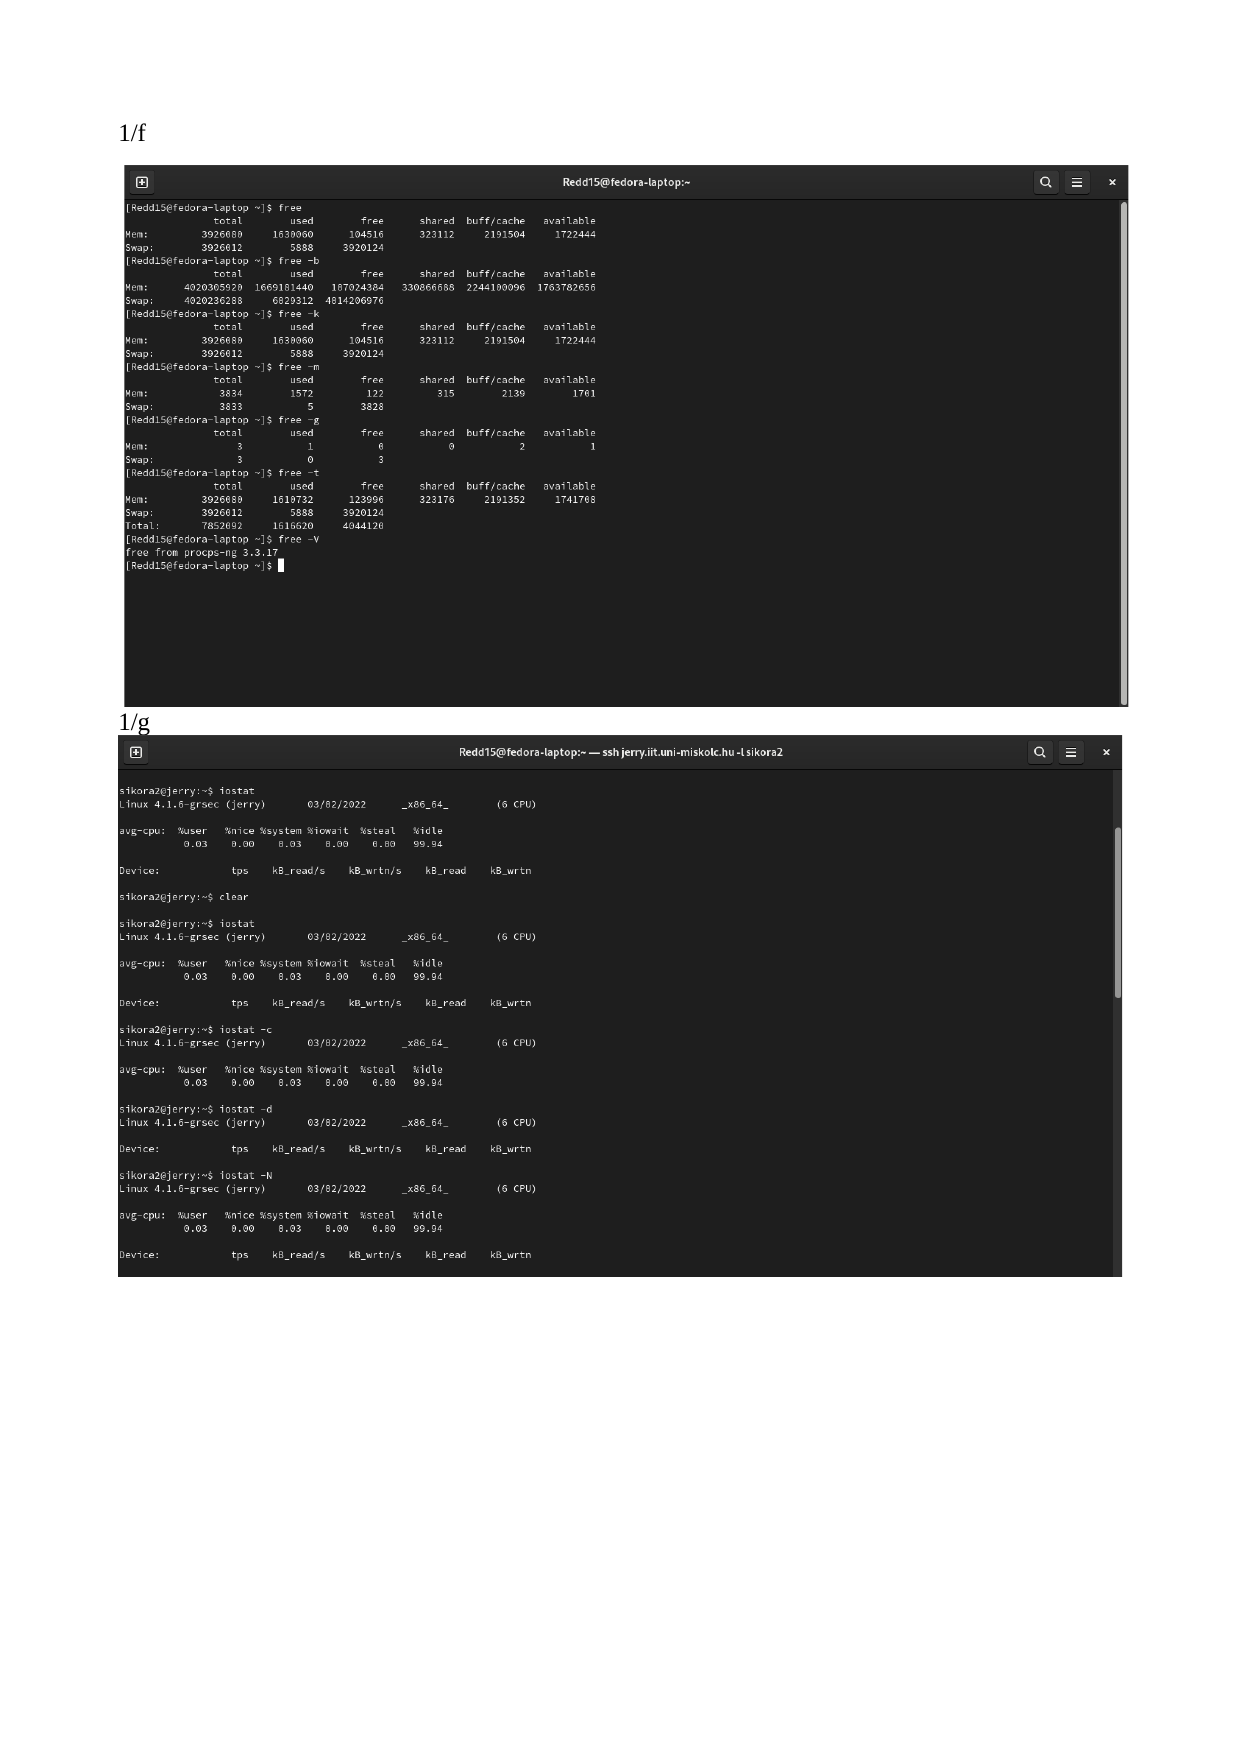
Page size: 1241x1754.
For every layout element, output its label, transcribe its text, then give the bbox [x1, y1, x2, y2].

text 1/g [118, 147, 1122, 735]
picture [118, 735, 1123, 1277]
picture [124, 165, 1129, 707]
text 1/f [118, 118, 1122, 147]
